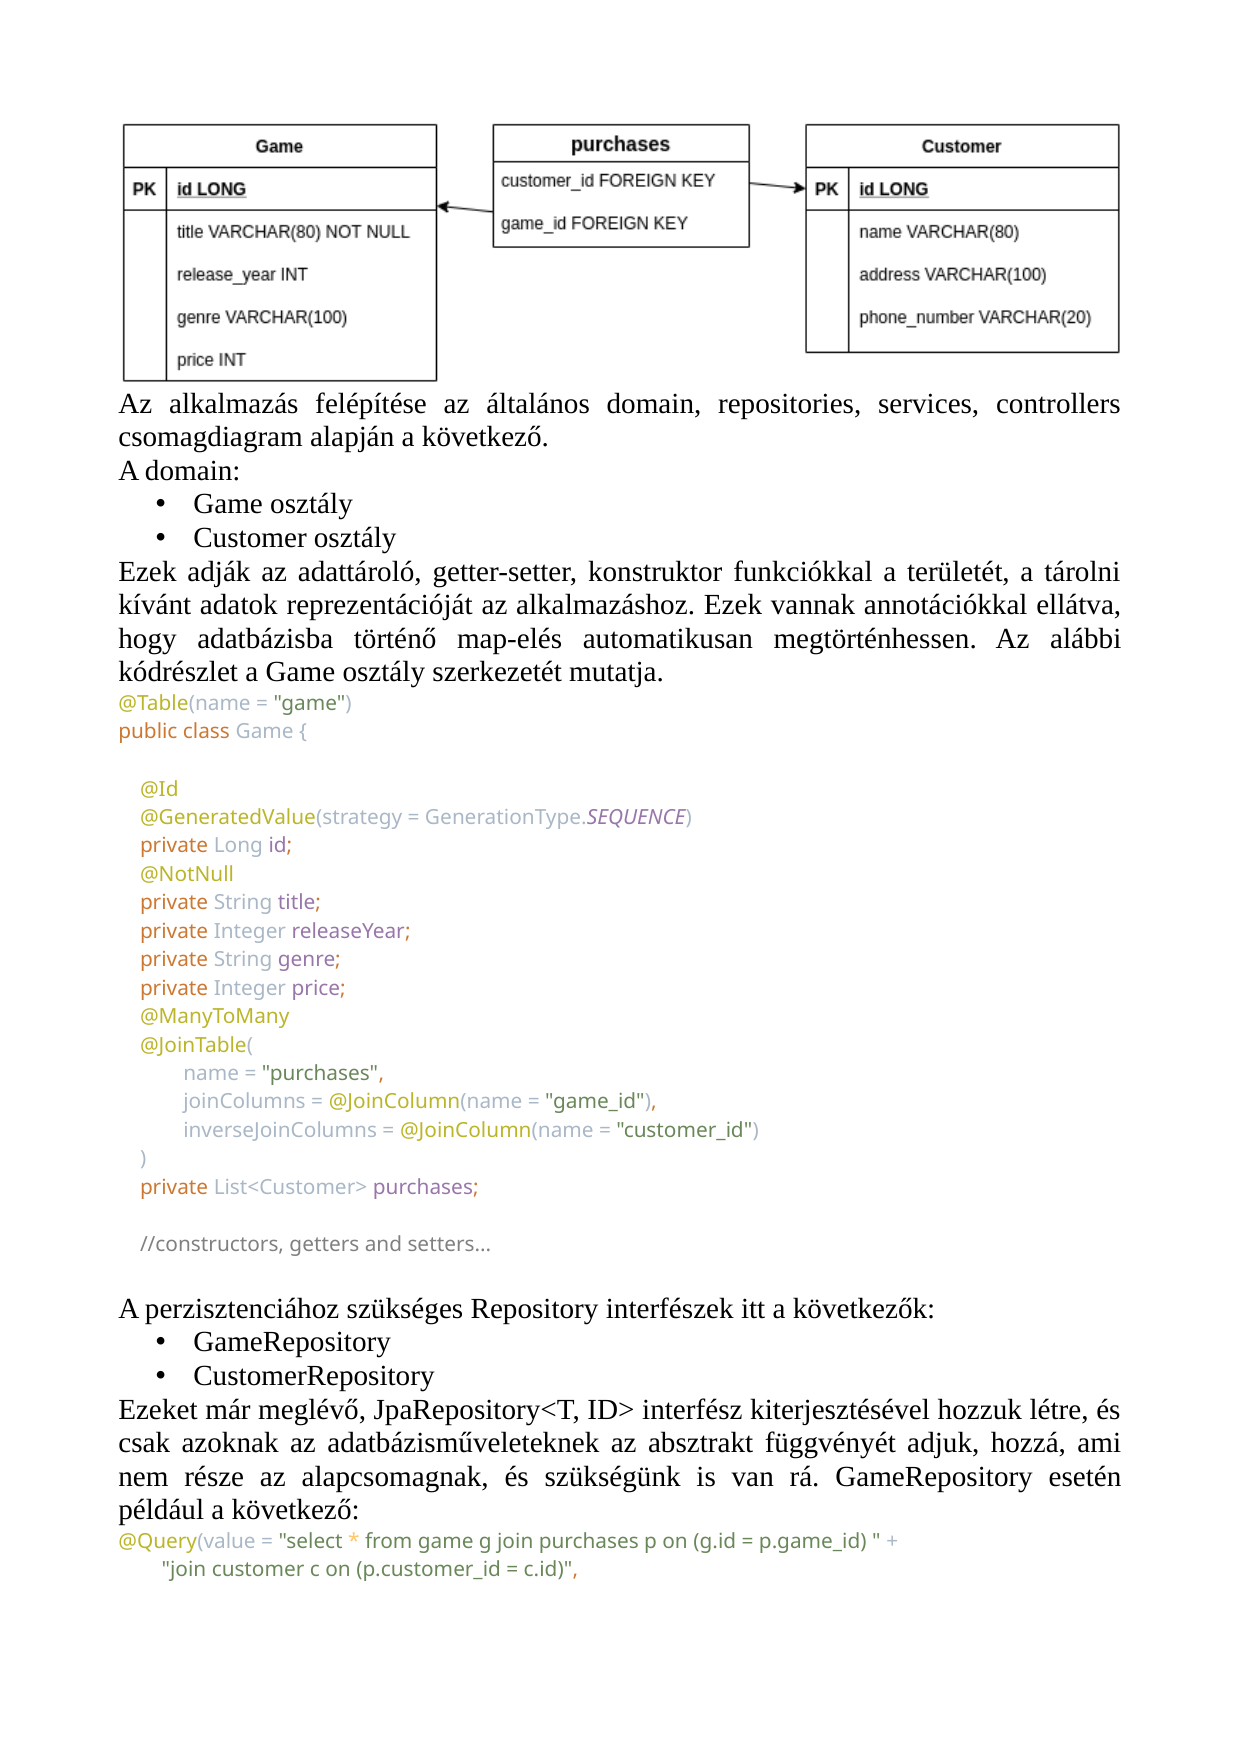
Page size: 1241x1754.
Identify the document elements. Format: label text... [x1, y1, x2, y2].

list Customer osztály [156, 520, 1122, 554]
picture [119, 120, 1124, 386]
list CustomerRepository [156, 1358, 1122, 1392]
text @Table(name = "game") public class Game { @Id @GeneratedValue(strategy = GenerationType.SEQUENCE) private Long id; @NotNull private String title; private Integer releaseYear; private String genre; private Integer price; @ManyToMany @JoinTable( name = "purchases", joinColumns = @JoinColumn(name = "game_id"), inverseJoinColumns = @JoinColumn(name = "customer_id") ) private List<Customer> purchases; //constructors, getters and setters... [118, 688, 1122, 1257]
text Ezek adják az adattároló, getter-setter, konstruktor funkciókkal a területét, a tárolni kívánt adatok reprezentációját az alkalmazáshoz. Ezek vannak annotációkkal ellátva, hogy adatbázisba történő map-elés automatikusan megtörténhessen. Az alábbi kódrészlet a Game osztály szerkezetét mutatja. [118, 554, 1122, 688]
text A perzisztenciához szükséges Repository interfészek itt a következők: [118, 1291, 1122, 1324]
list Game osztály [156, 487, 1122, 520]
text @Query(value = "select * from game g join purchases p on (g.id = p.game_id) " + "join customer c on (p.customer_id = c.id)", [118, 1526, 1122, 1583]
list GameRepository [156, 1324, 1122, 1358]
text Ezeket már meglévő, JpaRepository<T, ID> interfész kiterjesztésével hozzuk létre, és csak azoknak az adatbázisműveleteknek az absztrakt függvényét adjuk, hozzá, ami nem része az alapcsomagnak, és szükségünk is van rá. GameRepository esetén például a következő: [118, 1392, 1122, 1526]
text A domain: [118, 453, 1122, 487]
text Az alkalmazás felépítése az általános domain, repositories, services, controllers csomagdiagram alapján a következő. [118, 118, 1122, 453]
